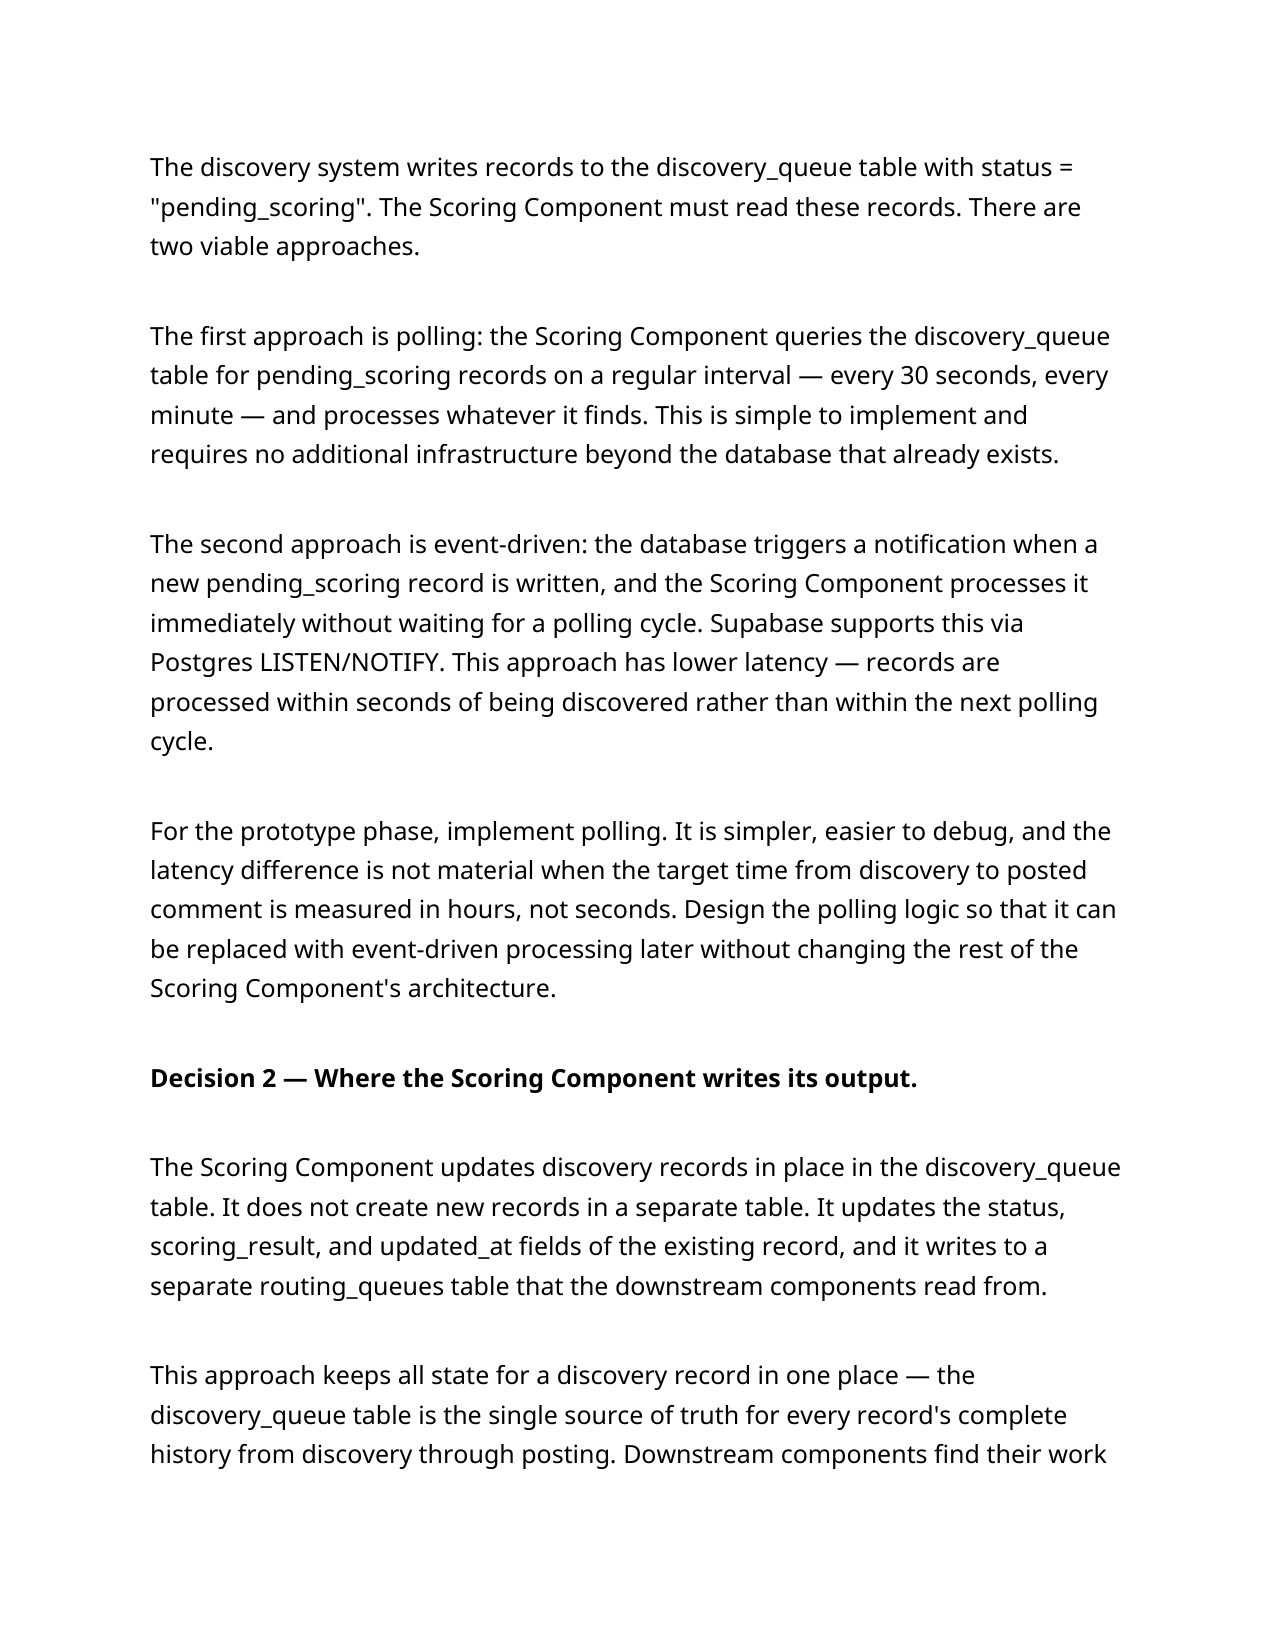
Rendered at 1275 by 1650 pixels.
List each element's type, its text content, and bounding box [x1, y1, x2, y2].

text The second approach is event-driven: the database triggers a notification when a new pending_scoring record is written, and the Scoring Component processes it immediately without waiting for a polling cycle. Supabase supports this via Postgres LISTEN/NOTIFY. This approach has lower latency — records are processed within seconds of being discovered rather than within the next polling cycle. [150, 526, 1125, 758]
text This approach keeps all state for a discovery record in one place — the discovery_queue table is the single source of truth for every record's complete history from discovery through posting. Downstream components find their work [150, 1358, 1125, 1471]
text The Scoring Component updates discovery records in place in the discovery_queue table. It does not create new records in a separate table. It updates the status, scoring_result, and updated_at fields of the existing record, and it writes to a separate routing_queues table that the downstream components read from. [150, 1150, 1125, 1303]
text The first approach is polling: the Scoring Component queries the discovery_queue table for pending_scoring records on a regular interval — every 30 seconds, every minute — and processes whatever it finds. This is simple to implement and requires no additional infrastructure beyond the database that already exists. [150, 318, 1125, 471]
text The discovery system writes records to the discovery_queue table with status = "pending_scoring". The Scoring Component must read these records. There are two viable approaches. [150, 150, 1125, 263]
text Decision 2 — Where the Scoring Component writes its output. [150, 1061, 1125, 1095]
text For the prototype phase, implement polling. It is simpler, easier to debug, and the latency difference is not material when the target time from discovery to posted comment is measured in hours, not seconds. Design the polling logic so that it can be replaced with event-driven processing later without changing the rest of the Scoring Component's architecture. [150, 813, 1125, 1005]
